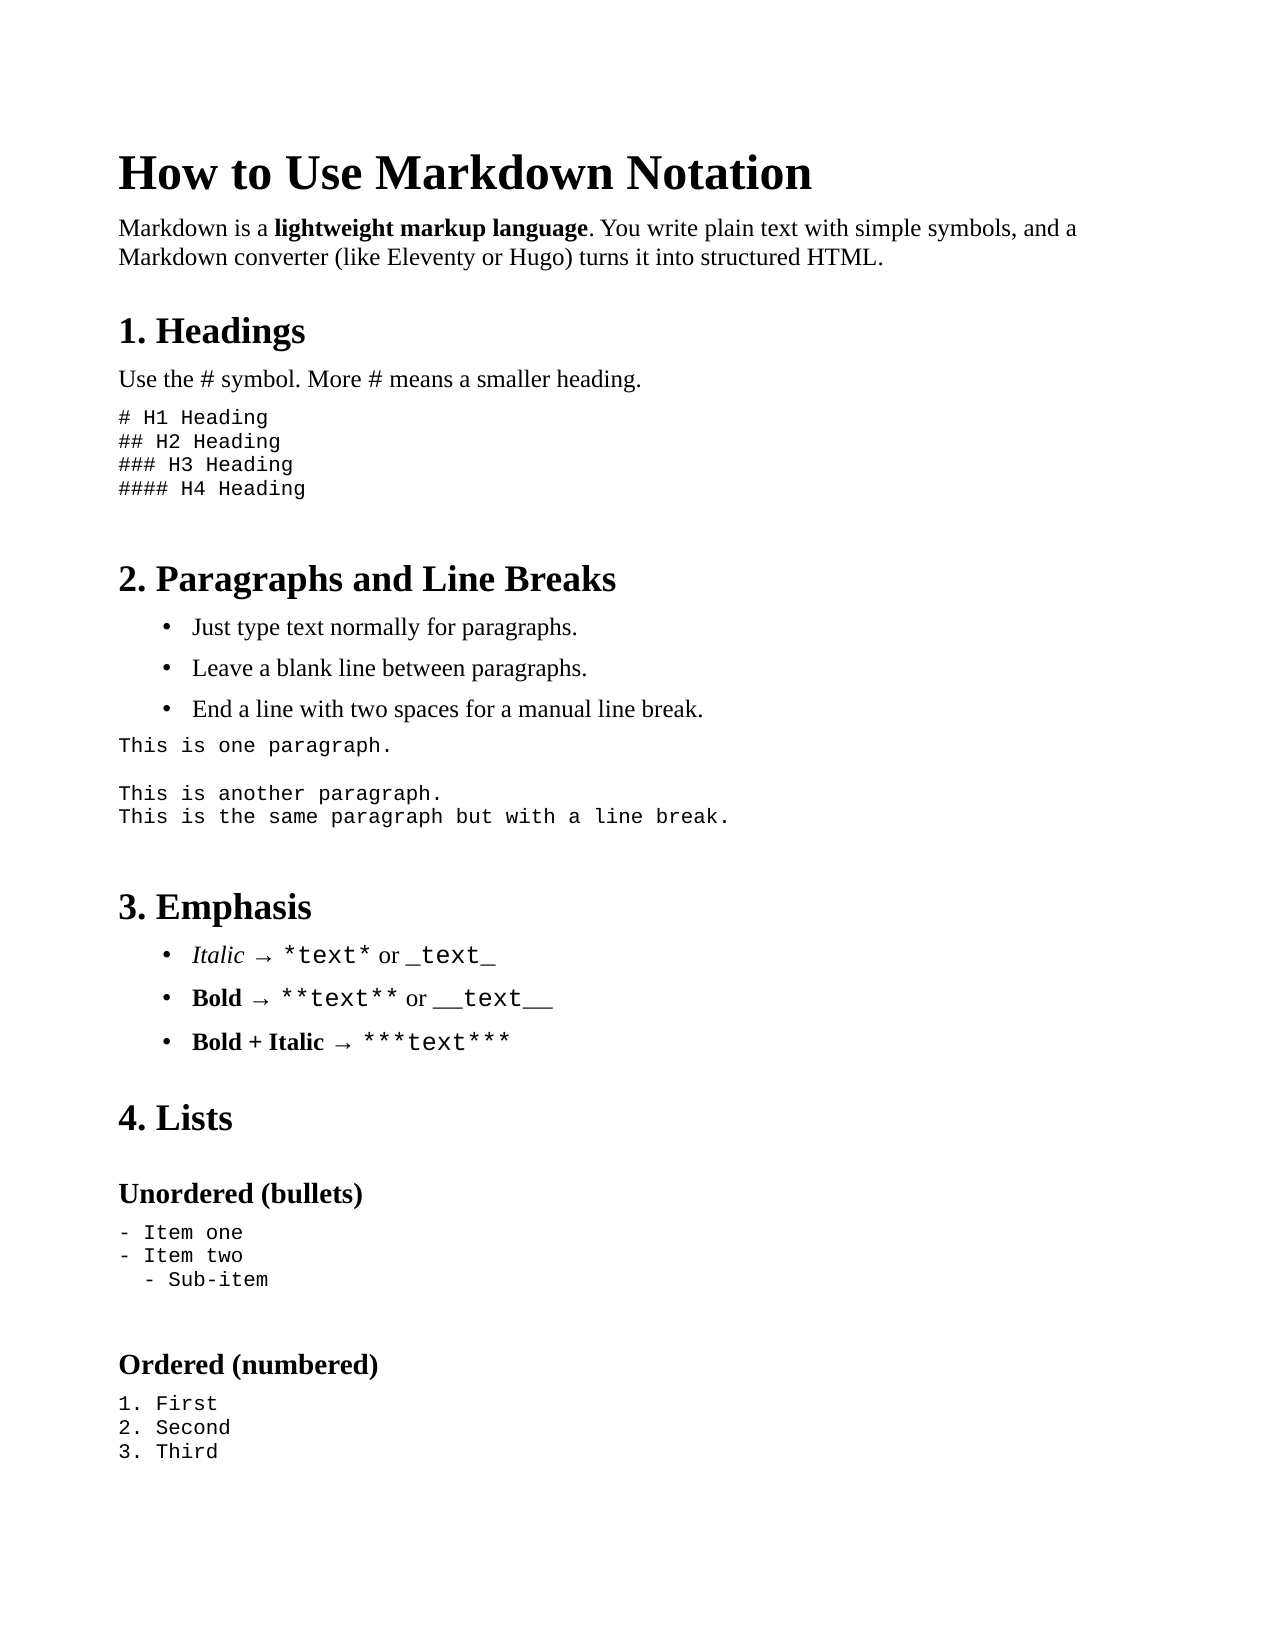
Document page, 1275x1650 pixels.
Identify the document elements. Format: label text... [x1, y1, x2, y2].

subtitle 1. Headings [118, 308, 1157, 351]
list Leave a blank line between paragraphs. [162, 653, 1157, 682]
text This is another paragraph. [118, 783, 1157, 806]
list Bold → **text** or __text__ [162, 983, 1157, 1014]
subtitle How to Use Markdown Notation [118, 143, 1157, 201]
list End a line with two spaces for a manual line break. [162, 694, 1157, 723]
text #### H4 Heading [118, 478, 1157, 502]
list Just type text normally for paragraphs. [162, 612, 1157, 641]
subtitle 3. Emphasis [118, 884, 1157, 928]
subtitle 2. Paragraphs and Line Breaks [118, 556, 1157, 599]
text Use the # symbol. More # means a smaller heading. [118, 364, 1157, 394]
subtitle 4. Lists [118, 1095, 1157, 1138]
text - Item two [118, 1246, 1157, 1269]
text ### H3 Heading [118, 454, 1157, 478]
text - Item one [118, 1222, 1157, 1246]
text - Sub-item [118, 1269, 1157, 1293]
text 2. Second [118, 1417, 1157, 1441]
list Bold + Italic → ***text*** [162, 1027, 1157, 1058]
text # H1 Heading [118, 407, 1157, 431]
list Italic → *text* or _text_ [162, 940, 1157, 971]
text ## H2 Heading [118, 431, 1157, 454]
text 3. Third [118, 1441, 1157, 1464]
subtitle Unordered (bullets) [118, 1176, 1157, 1209]
text This is the same paragraph but with a line break. [118, 806, 1157, 830]
text 1. First [118, 1393, 1157, 1417]
text This is one paragraph. [118, 736, 1157, 759]
text Markdown is a lightweight markup language. You write plain text with simple symbols, and a Markdown converter (like Eleventy or Hugo) turns it into structured HTML. [118, 213, 1157, 271]
subtitle Ordered (numbered) [118, 1347, 1157, 1381]
